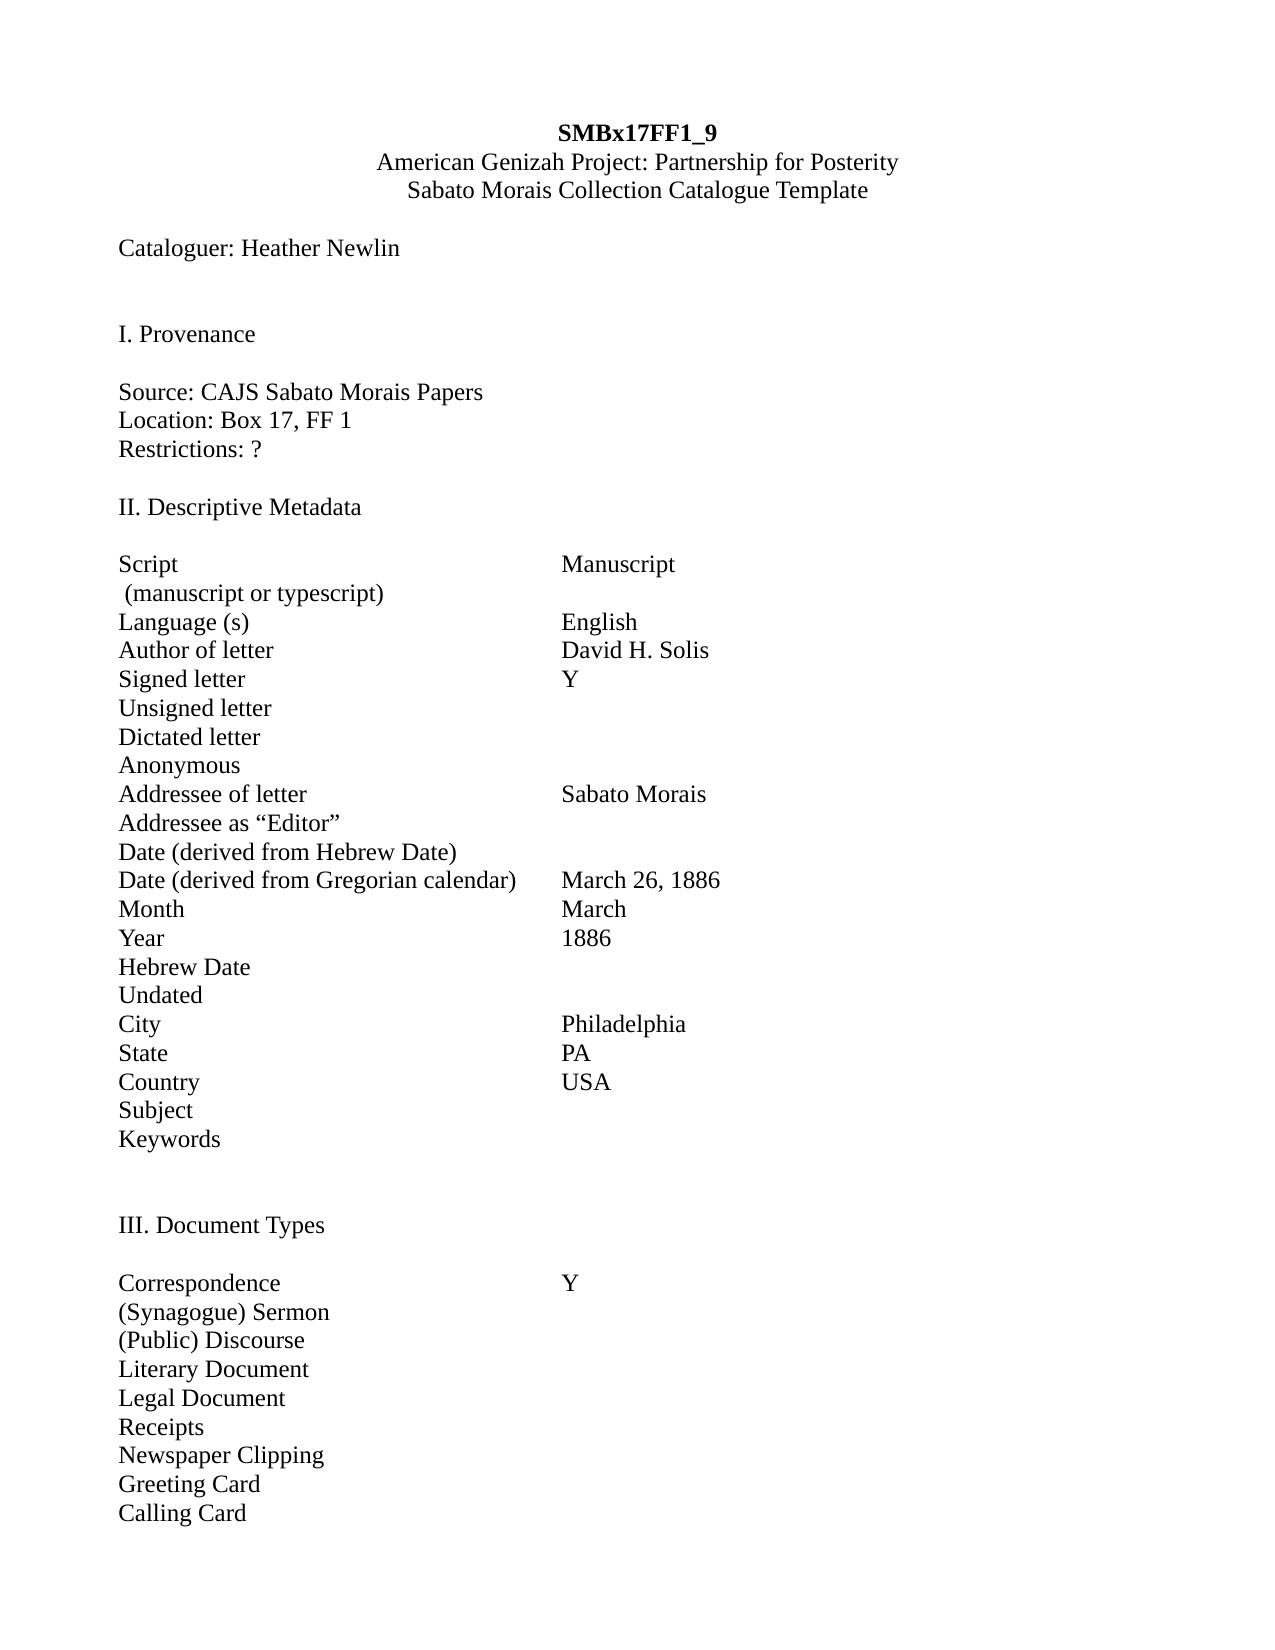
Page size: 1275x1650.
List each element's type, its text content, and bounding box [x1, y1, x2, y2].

text American Genizah Project: Partnership for Posterity [118, 147, 1157, 176]
text Sabato Morais Collection Catalogue Template [118, 176, 1157, 204]
text Unsigned letter [118, 693, 1157, 722]
text Source: CAJS Sabato Morais Papers [118, 377, 1157, 406]
text Signed letter Y [118, 664, 1157, 693]
text Year 1886 [118, 923, 1157, 952]
text II. Descriptive Metadata [118, 492, 1157, 521]
text State PA [118, 1038, 1157, 1067]
text Month March [118, 894, 1157, 923]
text (Synagogue) Sermon [118, 1297, 1157, 1326]
text Literary Document [118, 1354, 1157, 1383]
text I. Provenance [118, 319, 1157, 348]
text Keywords [118, 1124, 1157, 1153]
text Greeting Card [118, 1469, 1157, 1498]
text Addressee as “Editor” [118, 808, 1157, 837]
text Language (s) English [118, 607, 1157, 636]
text (Public) Discourse [118, 1326, 1157, 1354]
text Calling Card [118, 1498, 1157, 1527]
text Dictated letter [118, 722, 1157, 751]
text Location: Box 17, FF 1 [118, 406, 1157, 434]
text III. Document Types [118, 1211, 1157, 1239]
text (manuscript or typescript) [118, 578, 1157, 607]
text Receipts [118, 1412, 1157, 1441]
text SMBx17FF1_9 [118, 118, 1157, 147]
text Anonymous [118, 751, 1157, 779]
text Date (derived from Gregorian calendar) March 26, 1886 [118, 866, 1157, 894]
text Subject [118, 1096, 1157, 1124]
text Author of letter David H. Solis [118, 636, 1157, 664]
text Country USA [118, 1067, 1157, 1096]
text Restrictions: ? [118, 434, 1157, 463]
text Undated [118, 981, 1157, 1009]
text Newspaper Clipping [118, 1441, 1157, 1469]
text Date (derived from Hebrew Date) [118, 837, 1157, 866]
text Cataloguer: Heather Newlin [118, 233, 1157, 262]
text City Philadelphia [118, 1009, 1157, 1038]
text Addressee of letter Sabato Morais [118, 779, 1157, 808]
text Legal Document [118, 1383, 1157, 1412]
text Correspondence Y [118, 1268, 1157, 1297]
text Hebrew Date [118, 952, 1157, 981]
text Script Manuscript [118, 549, 1157, 578]
